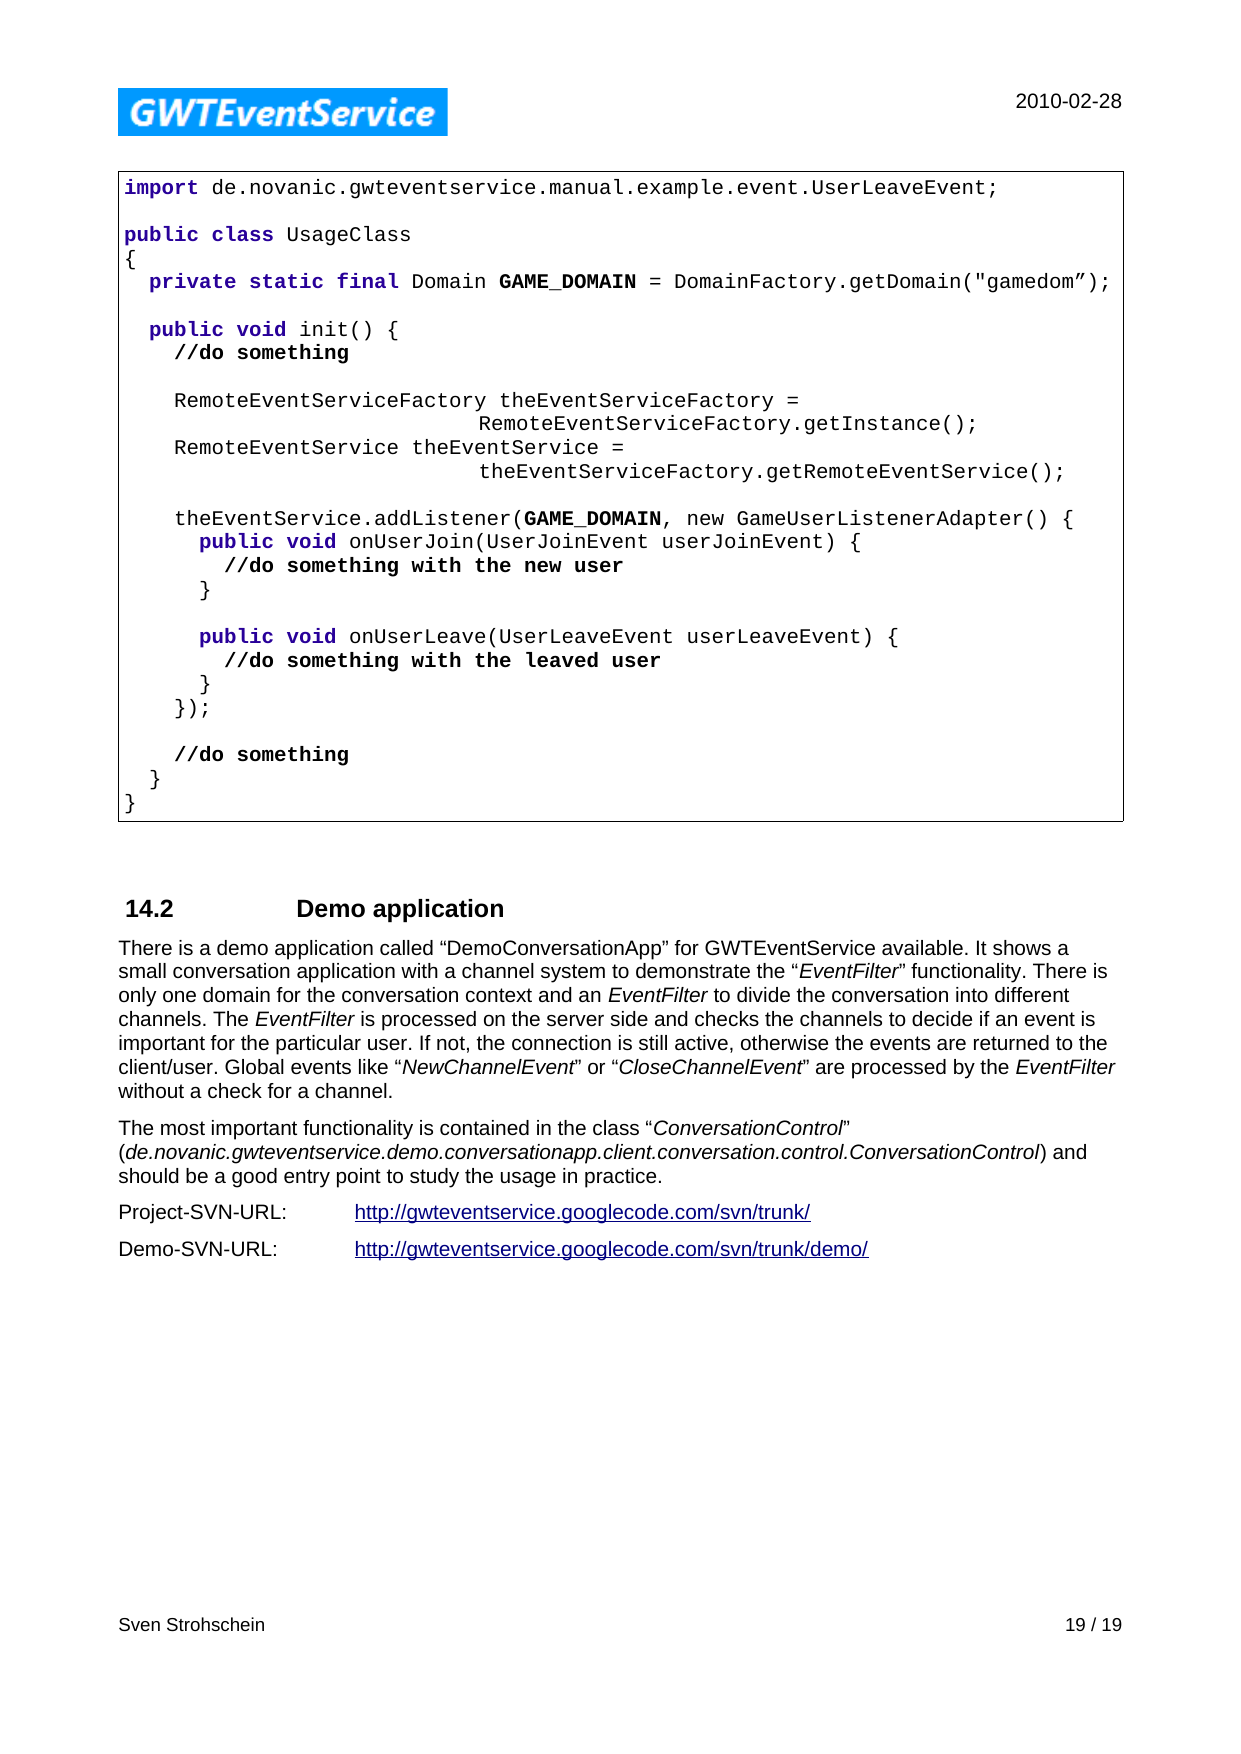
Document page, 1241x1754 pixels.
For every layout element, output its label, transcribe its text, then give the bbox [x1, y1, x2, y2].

picture [118, 88, 448, 136]
subtitle Demo application [118, 894, 1122, 923]
text There is a demo application called “DemoConversationApp” for GWTEventService available. It shows a small conversation application with a channel system to demonstrate the “EventFilter” functionality. There is only one domain for the conversation context and an EventFilter to divide the conversation into different channels. The EventFilter is processed on the server side and checks the channels to decide if an event is important for the particular user. If not, the connection is still active, otherwise the events are returned to the client/user. Global events like “NewChannelEvent” or “CloseChannelEvent” are processed by the EventFilter without a check for a channel. [118, 935, 1122, 1103]
text Project-SVN-URL: http://gwteventservice.googlecode.com/svn/trunk/ [118, 1200, 1122, 1224]
text Demo-SVN-URL: http://gwteventservice.googlecode.com/svn/trunk/demo/ [118, 1236, 1122, 1260]
table_cell import de.novanic.gwteventservice.manual.example.event.UserLeaveEvent; public class UsageClass { private static final Domain GAME_DOMAIN = DomainFactory.getDomain("gamedom”); public void init() { //do something RemoteEventServiceFactory theEventServiceFactory = RemoteEventServiceFactory.getInstance(); RemoteEventService theEventService = theEventServiceFactory.getRemoteEventService(); theEventService.addListener(GAME_DOMAIN, new GameUserListenerAdapter() { public void onUserJoin(UserJoinEvent userJoinEvent) { //do something with the new user } public void onUserLeave(UserLeaveEvent userLeaveEvent) { //do something with the leaved user } }); //do something } } [119, 172, 1123, 821]
text The most important functionality is contained in the class “ConversationControl” (de.novanic.gwteventservice.demo.conversationapp.client.conversation.control.ConversationControl) and should be a good entry point to study the usage in practice. [118, 1116, 1122, 1187]
